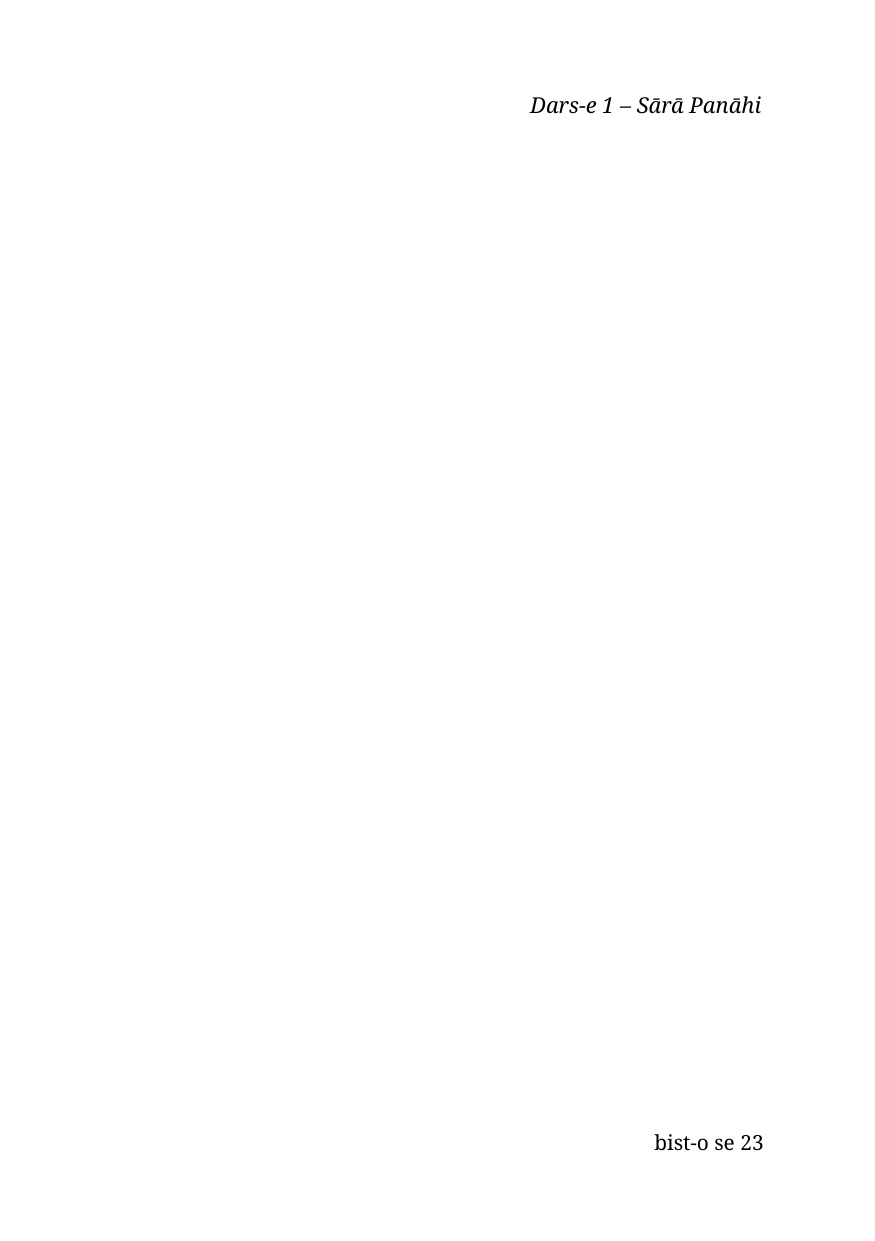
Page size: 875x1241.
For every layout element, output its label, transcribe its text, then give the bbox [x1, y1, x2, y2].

text bist-o se 23 [111, 1128, 763, 1157]
